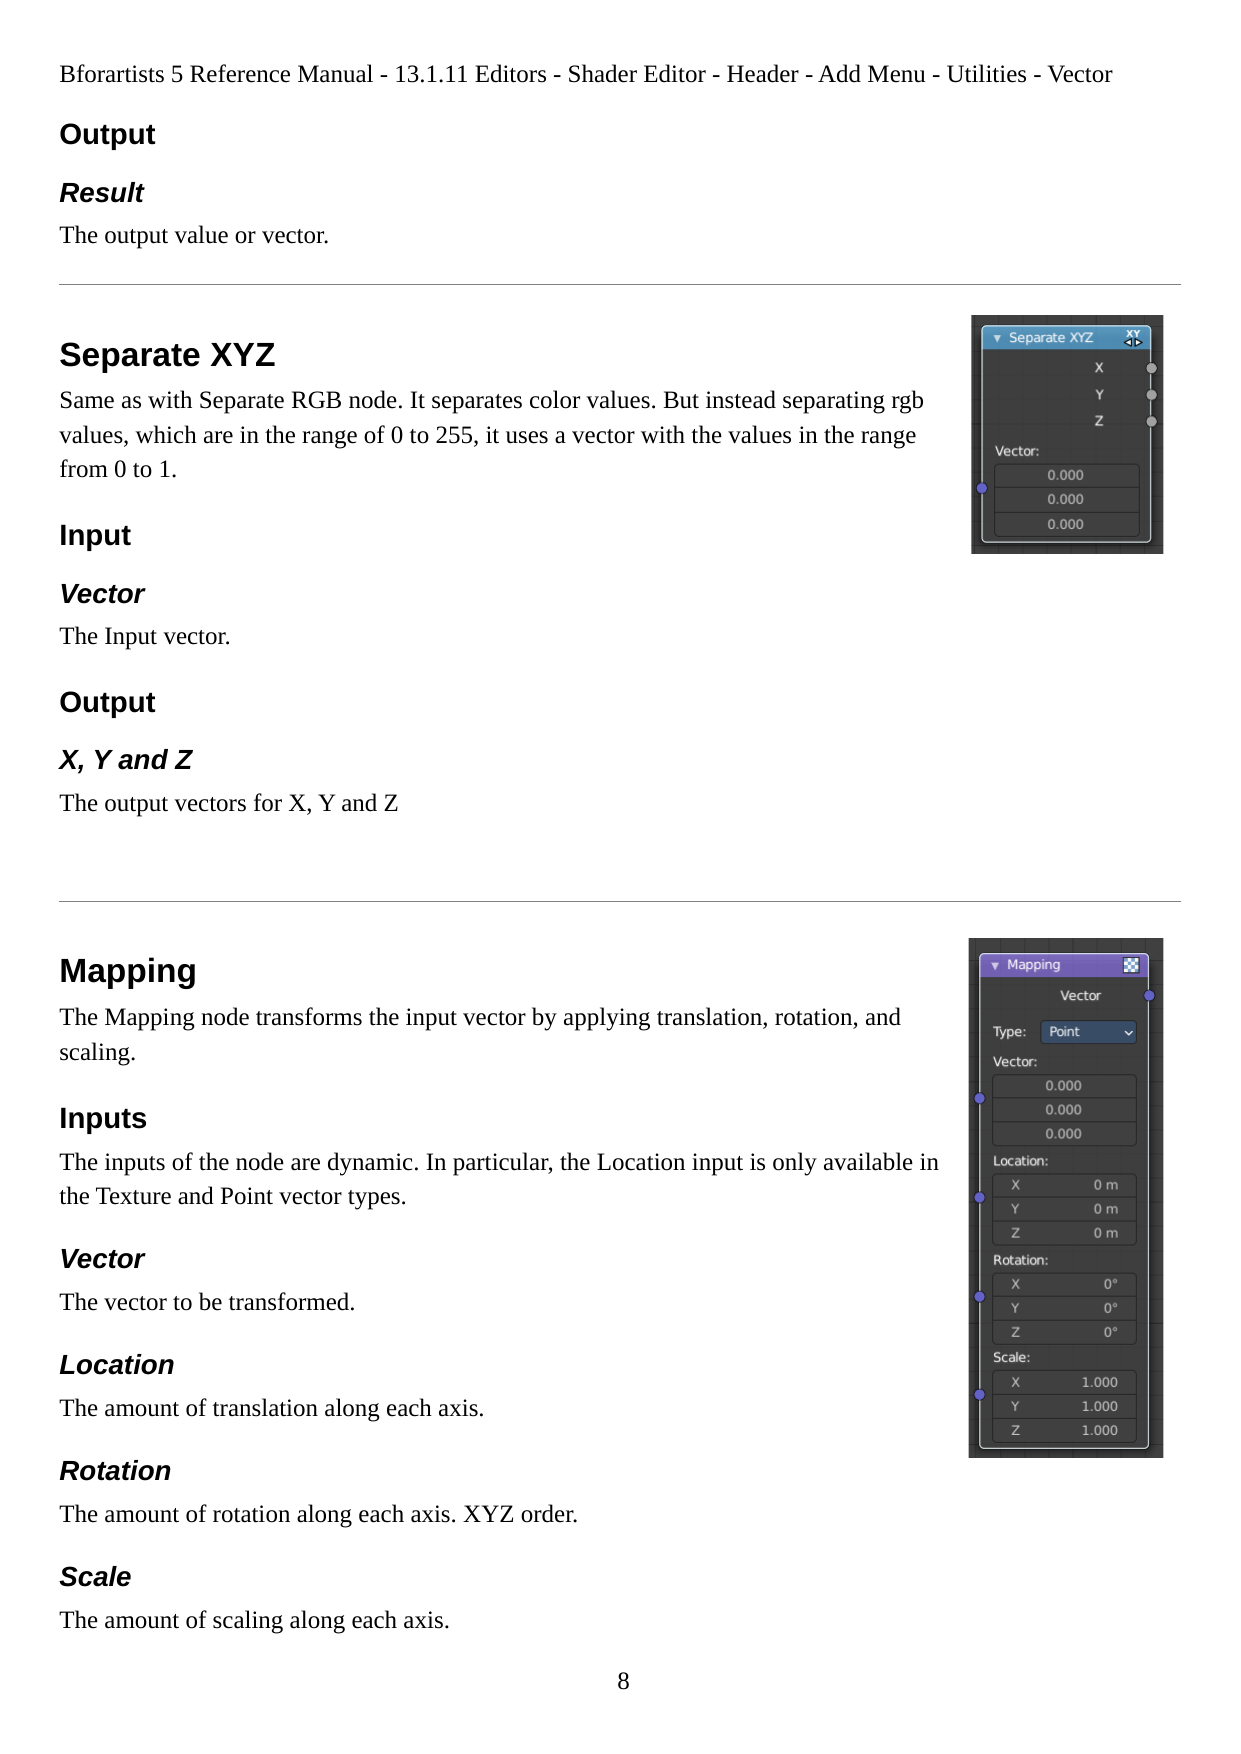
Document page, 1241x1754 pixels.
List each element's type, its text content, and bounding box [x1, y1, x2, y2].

text The Mapping node transforms the input vector by applying translation, rotation, and scaling. [59, 1002, 968, 1066]
text The output vectors for X, Y and Z [59, 788, 1181, 817]
subtitle Result [59, 176, 1181, 208]
subtitle Output [59, 685, 1181, 719]
text The inputs of the node are dynamic. In particular, the Location input is only available in the Texture and Point vector types. [59, 1147, 968, 1210]
subtitle [1164, 1101, 1181, 1134]
subtitle [1164, 951, 1181, 990]
subtitle Separate XYZ [59, 334, 971, 373]
subtitle Vector [59, 577, 1181, 609]
subtitle Output [59, 117, 1181, 151]
subtitle Vector [59, 1243, 968, 1275]
text The amount of scaling along each axis. [59, 1605, 1181, 1634]
subtitle [1164, 1243, 1181, 1275]
text The output value or vector. [59, 220, 1181, 249]
text Same as with Separate RGB node. It separates color values. But instead separating rgb values, which are in the range of 0 to 255, it uses a vector with the values in the range from 0 to 1. [59, 386, 971, 483]
subtitle [1164, 334, 1181, 373]
subtitle Inputs [59, 1101, 968, 1134]
text The amount of rotation along each axis. XYZ order. [59, 1499, 1181, 1528]
picture [971, 315, 1164, 554]
subtitle Mapping [59, 951, 968, 990]
subtitle Rotation [59, 1455, 1181, 1487]
picture [968, 938, 1164, 1458]
subtitle Location [59, 1349, 968, 1381]
text The vector to be transformed. [59, 1287, 968, 1316]
text The amount of translation along each axis. [59, 1393, 968, 1422]
subtitle [1164, 1349, 1181, 1381]
subtitle [1164, 518, 1181, 552]
subtitle Scale [59, 1561, 1181, 1592]
text The Input vector. [59, 621, 1181, 650]
subtitle Input [59, 518, 971, 552]
subtitle X, Y and Z [59, 744, 1181, 776]
